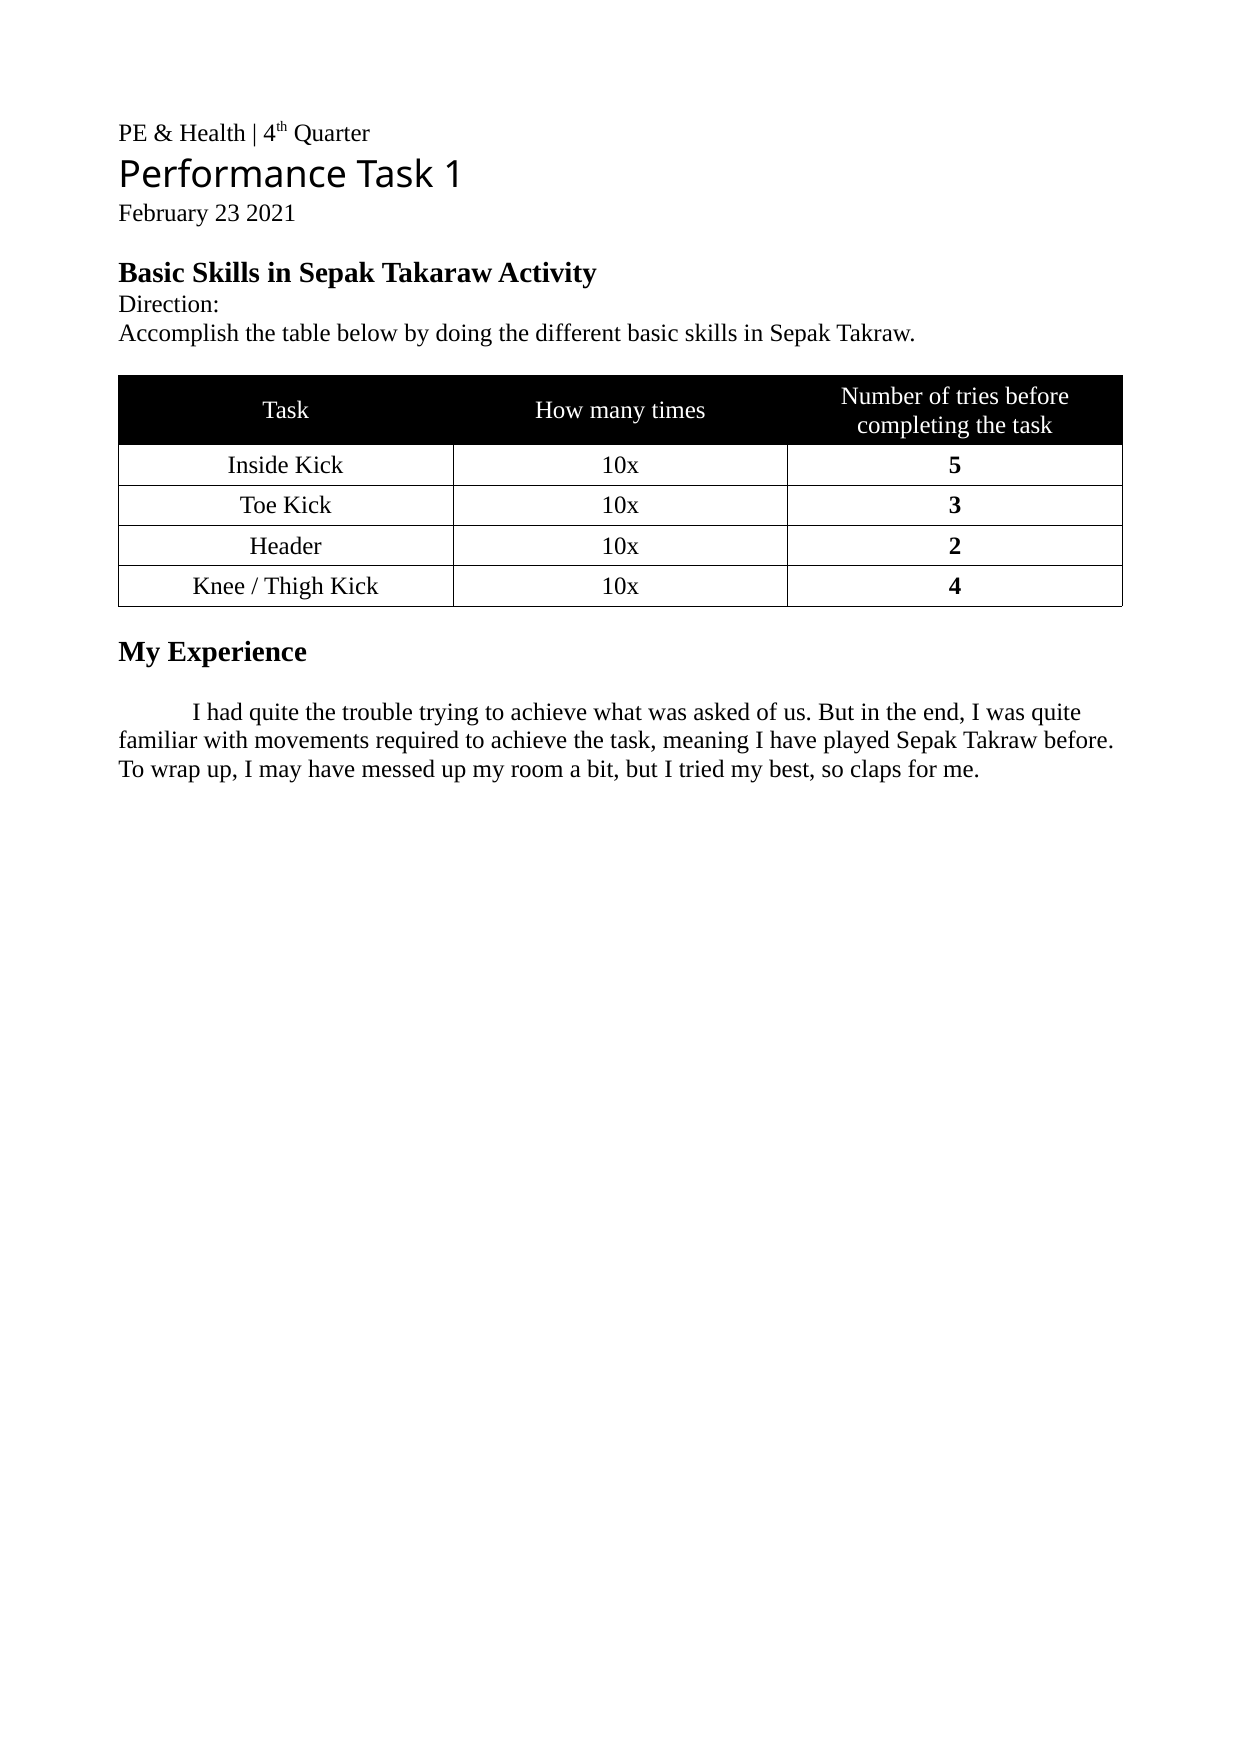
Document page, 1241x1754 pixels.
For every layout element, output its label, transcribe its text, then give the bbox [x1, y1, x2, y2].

table_cell Inside Kick [119, 445, 453, 484]
table_cell 10x [454, 486, 787, 525]
table_cell Knee / Thigh Kick [119, 566, 453, 606]
table_header Number of tries before completing the task [788, 376, 1122, 444]
text I had quite the trouble trying to achieve what was asked of us. But in the end, I was quite familiar with movements required to achieve the task, meaning I have played Sepak Takraw before. To wrap up, I may have messed up my room a bit, but I tried my best, so claps for me. [118, 697, 1122, 783]
text My Experience [118, 634, 1122, 668]
text Direction: [118, 289, 1122, 318]
table_header Task [119, 376, 453, 444]
table_cell Toe Kick [119, 486, 453, 525]
text Performance Task 1 [118, 147, 1122, 198]
table_cell 10x [454, 445, 787, 484]
table_cell Header [119, 526, 453, 565]
table_cell 4 [788, 566, 1122, 606]
table_cell 3 [788, 486, 1122, 525]
text Basic Skills in Sepak Takaraw Activity [118, 255, 1122, 289]
table_cell 2 [788, 526, 1122, 565]
table_cell 10x [454, 566, 787, 606]
table_header How many times [454, 376, 787, 444]
table_cell 5 [788, 445, 1122, 484]
text Accomplish the table below by doing the different basic skills in Sepak Takraw. [118, 318, 1122, 346]
text PE & Health | 4th Quarter [118, 118, 1122, 147]
table_cell 10x [454, 526, 787, 565]
text February 23 2021 [118, 198, 1122, 227]
